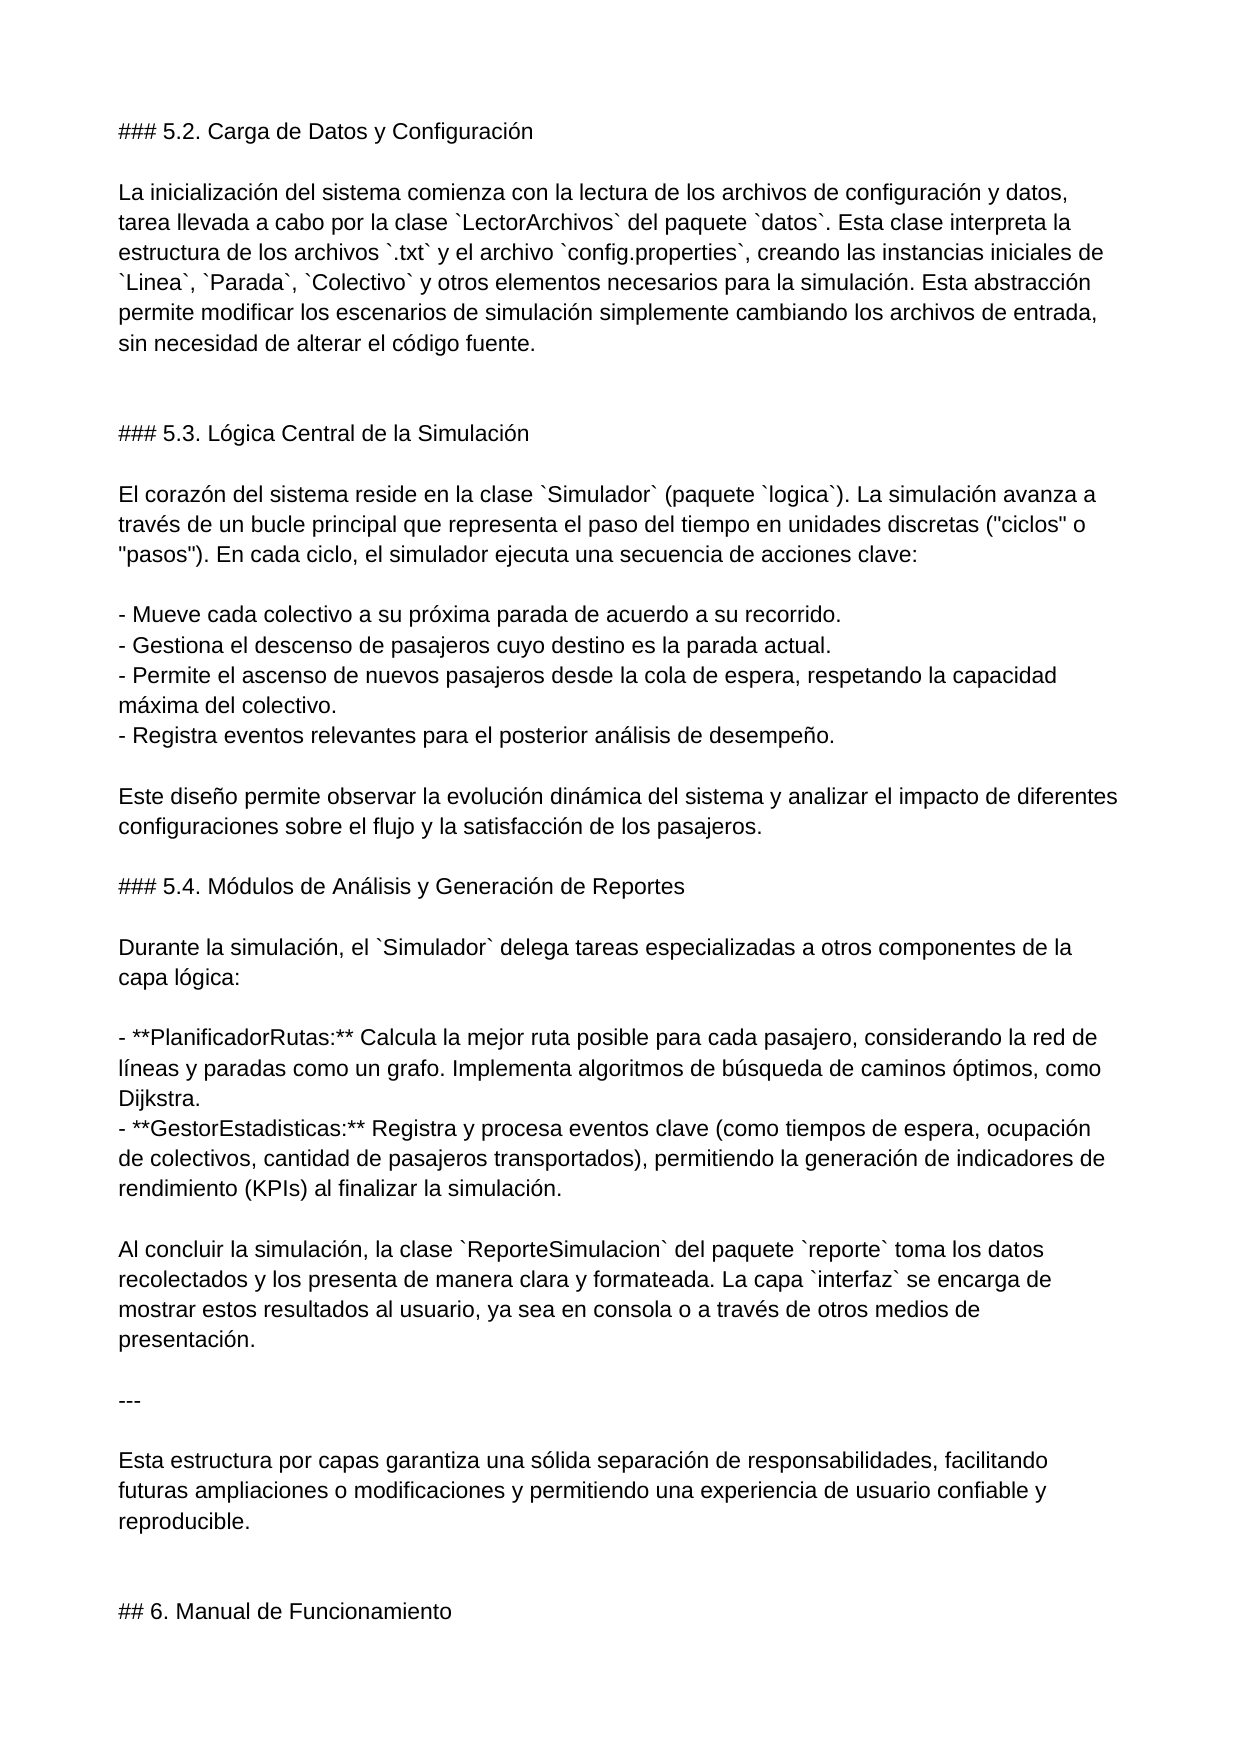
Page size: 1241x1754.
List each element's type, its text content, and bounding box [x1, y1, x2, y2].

text Al concluir la simulación, la clase `ReporteSimulacion` del paquete `reporte` toma los datos recolectados y los presenta de manera clara y formateada. La capa `interfaz` se encarga de mostrar estos resultados al usuario, ya sea en consola o a través de otros medios de presentación. [118, 1236, 1122, 1353]
text La inicialización del sistema comienza con la lectura de los archivos de configuración y datos, tarea llevada a cabo por la clase `LectorArchivos` del paquete `datos`. Esta clase interpreta la estructura de los archivos `.txt` y el archivo `config.properties`, creando las instancias iniciales de `Linea`, `Parada`, `Colectivo` y otros elementos necesarios para la simulación. Esta abstracción permite modificar los escenarios de simulación simplemente cambiando los archivos de entrada, sin necesidad de alterar el código fuente. [118, 178, 1122, 356]
text - Mueve cada colectivo a su próxima parada de acuerdo a su recorrido. [118, 601, 1122, 628]
text - Registra eventos relevantes para el posterior análisis de desempeño. [118, 722, 1122, 748]
text - **GestorEstadisticas:** Registra y procesa eventos clave (como tiempos de espera, ocupación de colectivos, cantidad de pasajeros transportados), permitiendo la generación de indicadores de rendimiento (KPIs) al finalizar la simulación. [118, 1115, 1122, 1202]
text Esta estructura por capas garantiza una sólida separación de responsabilidades, facilitando futuras ampliaciones o modificaciones y permitiendo una experiencia de usuario confiable y reproducible. [118, 1447, 1122, 1534]
text Durante la simulación, el `Simulador` delega tareas especializadas a otros componentes de la capa lógica: [118, 934, 1122, 990]
text ## 6. Manual de Funcionamiento [118, 1598, 1122, 1624]
text - **PlanificadorRutas:** Calcula la mejor ruta posible para cada pasajero, considerando la red de líneas y paradas como un grafo. Implementa algoritmos de búsqueda de caminos óptimos, como Dijkstra. [118, 1024, 1122, 1111]
text - Permite el ascenso de nuevos pasajeros desde la cola de espera, respetando la capacidad máxima del colectivo. [118, 662, 1122, 718]
text Este diseño permite observar la evolución dinámica del sistema y analizar el impacto de diferentes configuraciones sobre el flujo y la satisfacción de los pasajeros. [118, 783, 1122, 839]
text - Gestiona el descenso de pasajeros cuyo destino es la parada actual. [118, 632, 1122, 658]
text El corazón del sistema reside en la clase `Simulador` (paquete `logica`). La simulación avanza a través de un bucle principal que representa el paso del tiempo en unidades discretas ("ciclos" o "pasos"). En cada ciclo, el simulador ejecuta una secuencia de acciones clave: [118, 481, 1122, 567]
text ### 5.2. Carga de Datos y Configuración [118, 118, 1122, 144]
text --- [118, 1387, 1122, 1413]
text ### 5.3. Lógica Central de la Simulación [118, 420, 1122, 446]
text ### 5.4. Módulos de Análisis y Generación de Reportes [118, 873, 1122, 899]
